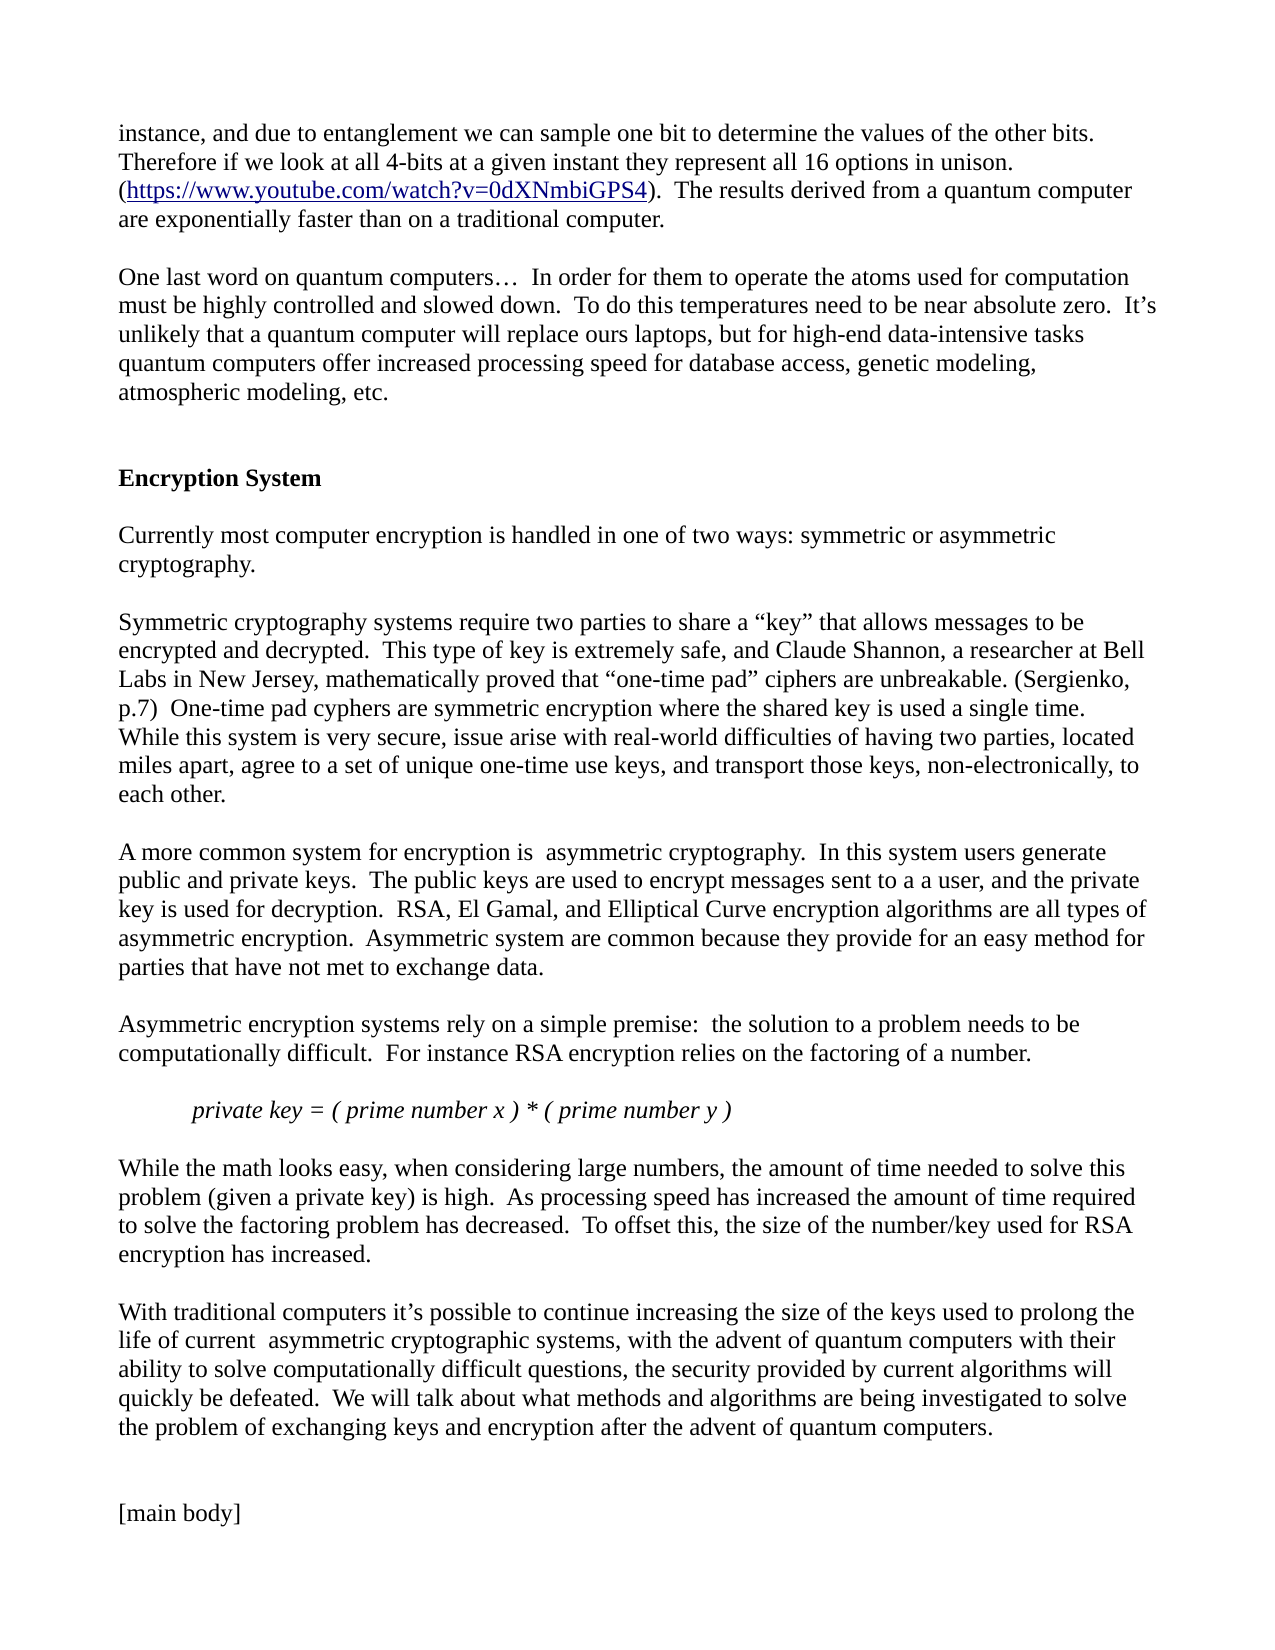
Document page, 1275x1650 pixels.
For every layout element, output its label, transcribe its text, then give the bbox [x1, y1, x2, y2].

text private key = ( prime number x ) * ( prime number y ) [118, 1096, 1157, 1124]
text One last word on quantum computers… In order for them to operate the atoms used for computation must be highly controlled and slowed down. To do this temperatures need to be near absolute zero. It’s unlikely that a quantum computer will replace ours laptops, but for high-end data-intensive tasks quantum computers offer increased processing speed for database access, genetic modeling, atmospheric modeling, etc. [118, 262, 1157, 406]
text Asymmetric encryption systems rely on a simple premise: the solution to a problem needs to be computationally difficult. For instance RSA encryption relies on the factoring of a number. [118, 1009, 1157, 1067]
text Currently most computer encryption is handled in one of two ways: symmetric or asymmetric cryptography. [118, 521, 1157, 578]
text Encryption System [118, 463, 1157, 492]
text Symmetric cryptography systems require two parties to share a “key” that allows messages to be encrypted and decrypted. This type of key is extremely safe, and Claude Shannon, a researcher at Bell Labs in New Jersey, mathematically proved that “one-time pad” ciphers are unbreakable. (Sergienko, p.7) One-time pad cyphers are symmetric encryption where the shared key is used a single time. While this system is very secure, issue arise with real-world difficulties of having two parties, located miles apart, agree to a set of unique one-time use keys, and transport those keys, non-electronically, to each other. [118, 607, 1157, 808]
text With traditional computers it’s possible to continue increasing the size of the keys used to prolong the life of current asymmetric cryptographic systems, with the advent of quantum computers with their ability to solve computationally difficult questions, the security provided by current algorithms will quickly be defeated. We will talk about what methods and algorithms are being investigated to solve the problem of exchanging keys and encryption after the advent of quantum computers. [118, 1297, 1157, 1441]
text While the math looks easy, when considering large numbers, the amount of time needed to solve this problem (given a private key) is high. As processing speed has increased the amount of time required to solve the factoring problem has decreased. To offset this, the size of the number/key used for RSA encryption has increased. [118, 1153, 1157, 1268]
text instance, and due to entanglement we can sample one bit to determine the values of the other bits. Therefore if we look at all 4-bits at a given instant they represent all 16 options in unison. (https://www.youtube.com/watch?v=0dXNmbiGPS4). The results derived from a quantum computer are exponentially faster than on a traditional computer. [118, 118, 1157, 233]
text A more common system for encryption is asymmetric cryptography. In this system users generate public and private keys. The public keys are used to encrypt messages sent to a a user, and the private key is used for decryption. RSA, El Gamal, and Elliptical Curve encryption algorithms are all types of asymmetric encryption. Asymmetric system are common because they provide for an easy method for parties that have not met to exchange data. [118, 837, 1157, 981]
text [main body] [118, 1498, 1157, 1527]
